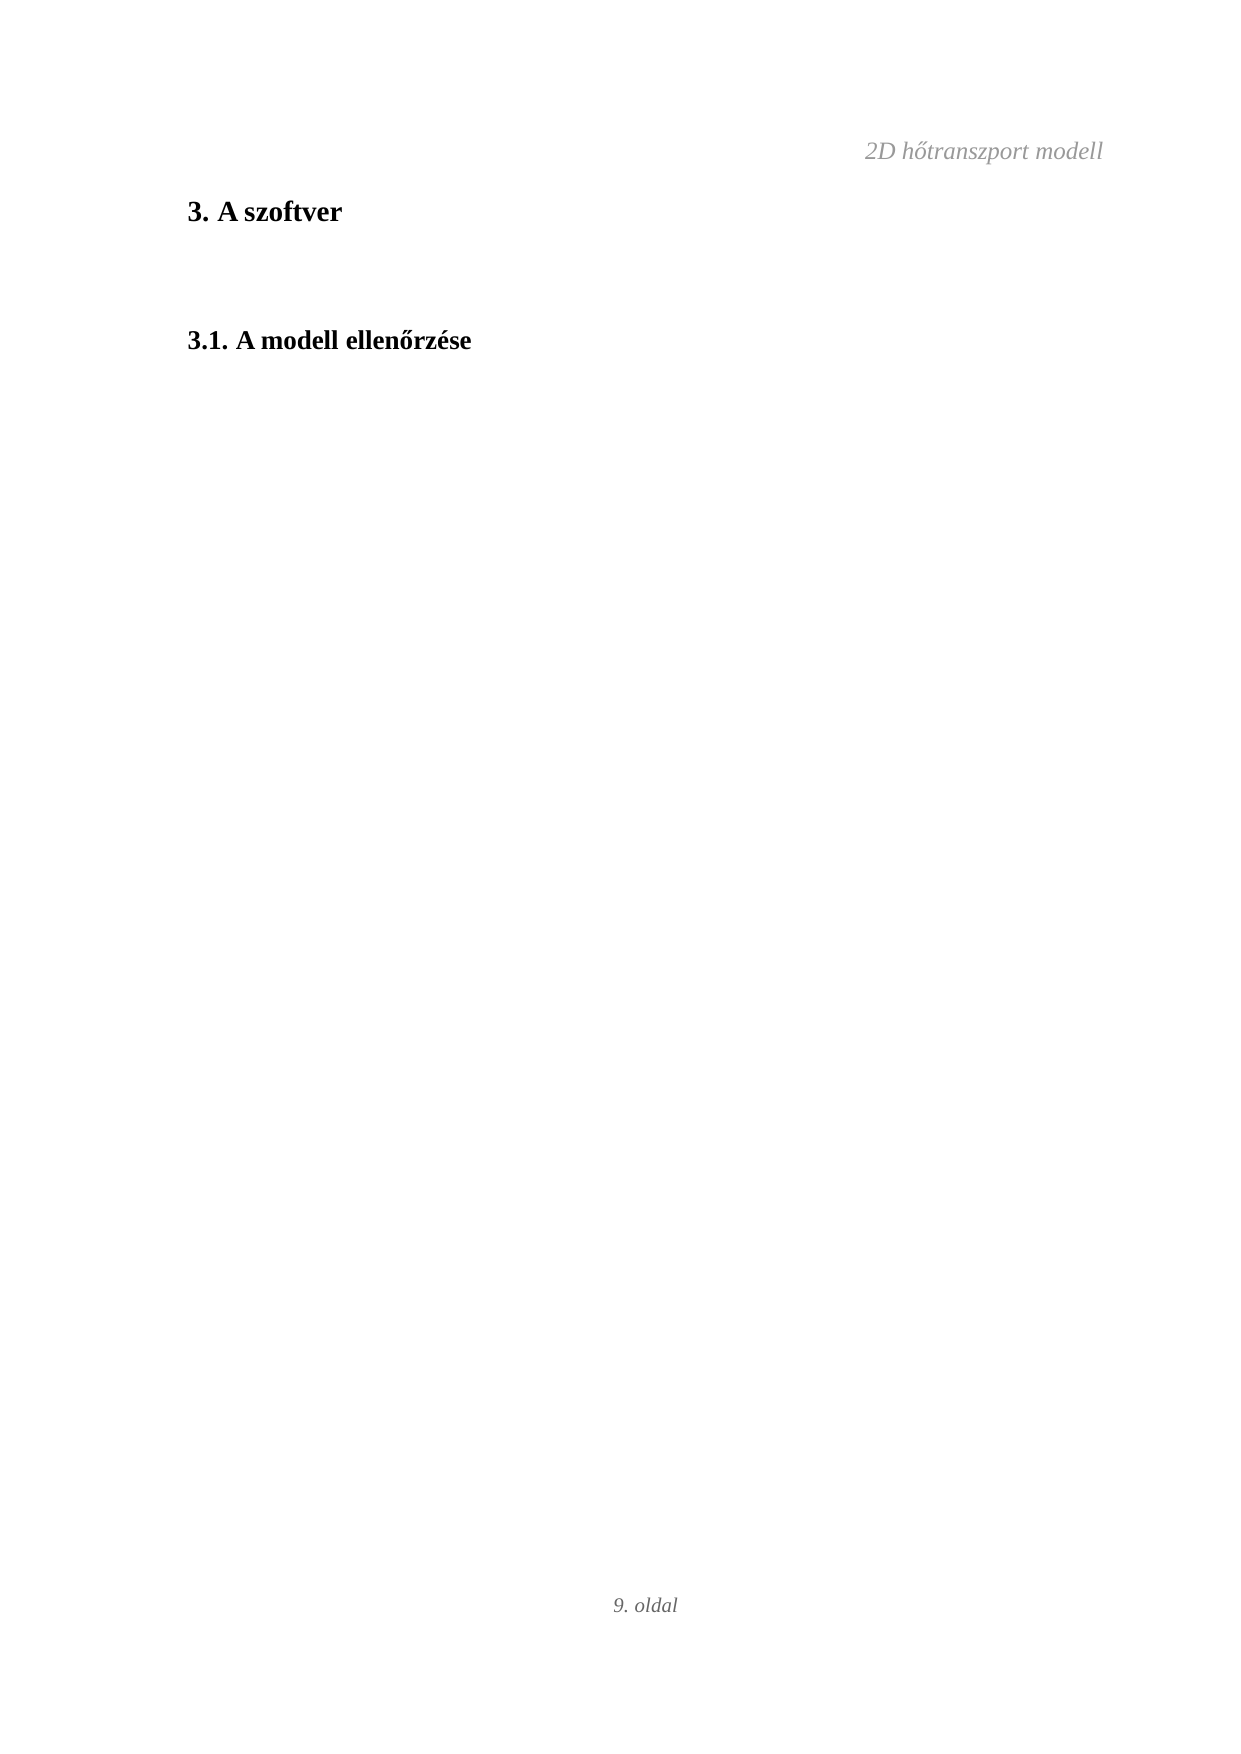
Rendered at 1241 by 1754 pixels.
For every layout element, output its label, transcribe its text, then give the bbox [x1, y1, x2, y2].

subtitle A szoftver [187, 194, 1106, 228]
subtitle A modell ellenőrzése [187, 324, 1106, 355]
